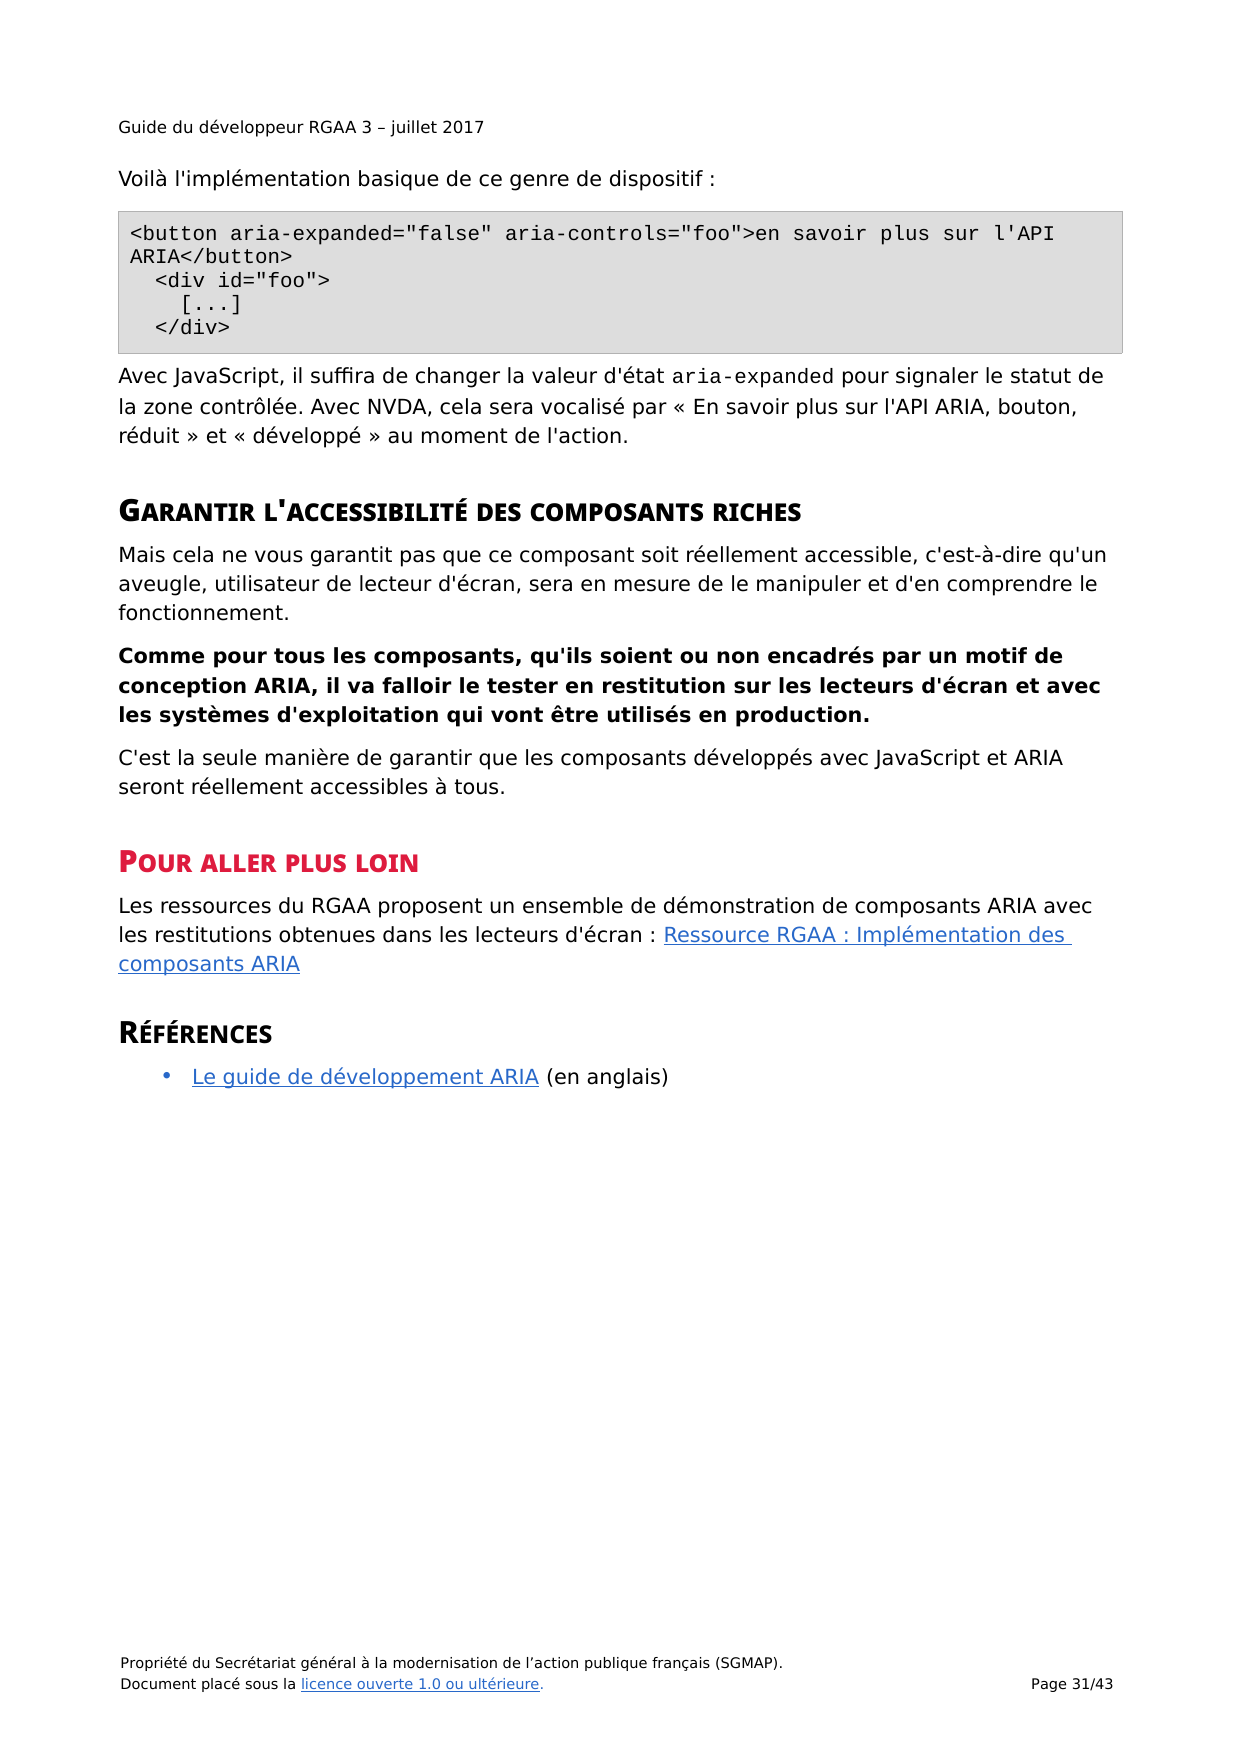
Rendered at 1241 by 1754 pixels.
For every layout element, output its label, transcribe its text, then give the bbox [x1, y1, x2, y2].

text Comme pour tous les composants, qu'ils soient ou non encadrés par un motif de conception ARIA, il va falloir le tester en restitution sur les lecteurs d'écran et avec les systèmes d'exploitation qui vont être utilisés en production. [118, 644, 1122, 727]
text Les ressources du RGAA proposent un ensemble de démonstration de composants ARIA avec les restitutions obtenues dans les lecteurs d'écran : Ressource RGAA : Implémentation des composants ARIA [118, 894, 1122, 977]
text Voilà l'implémentation basique de ce genre de dispositif : [118, 167, 1122, 191]
list Le guide de développement ARIA (en anglais) [162, 1065, 1122, 1089]
text Avec JavaScript, il suffira de changer la valeur d'état aria-expanded pour signaler le statut de la zone contrôlée. Avec NVDA, cela sera vocalisé par « En savoir plus sur l'API ARIA, bouton, réduit » et « développé » au moment de l'action. [118, 364, 1122, 448]
subtitle Références [118, 1011, 1122, 1052]
subtitle Pour aller plus loin [118, 840, 1122, 882]
subtitle Garantir l'accessibilité des composants riches [118, 488, 1122, 530]
text <button aria-expanded="false" aria-controls="foo">en savoir plus sur l'API ARIA</button> [119, 212, 1122, 258]
text Mais cela ne vous garantit pas que ce composant soit réellement accessible, c'est-à-dire qu'un aveugle, utilisateur de lecteur d'écran, sera en mesure de le manipuler et d'en comprendre le fonctionnement. [118, 543, 1122, 625]
text C'est la seule manière de garantir que les composants développés avec JavaScript et ARIA seront réellement accessibles à tous. [118, 746, 1122, 800]
text </div> [119, 305, 1122, 353]
text <div id="foo"> [119, 258, 1122, 282]
text [...] [119, 282, 1122, 305]
